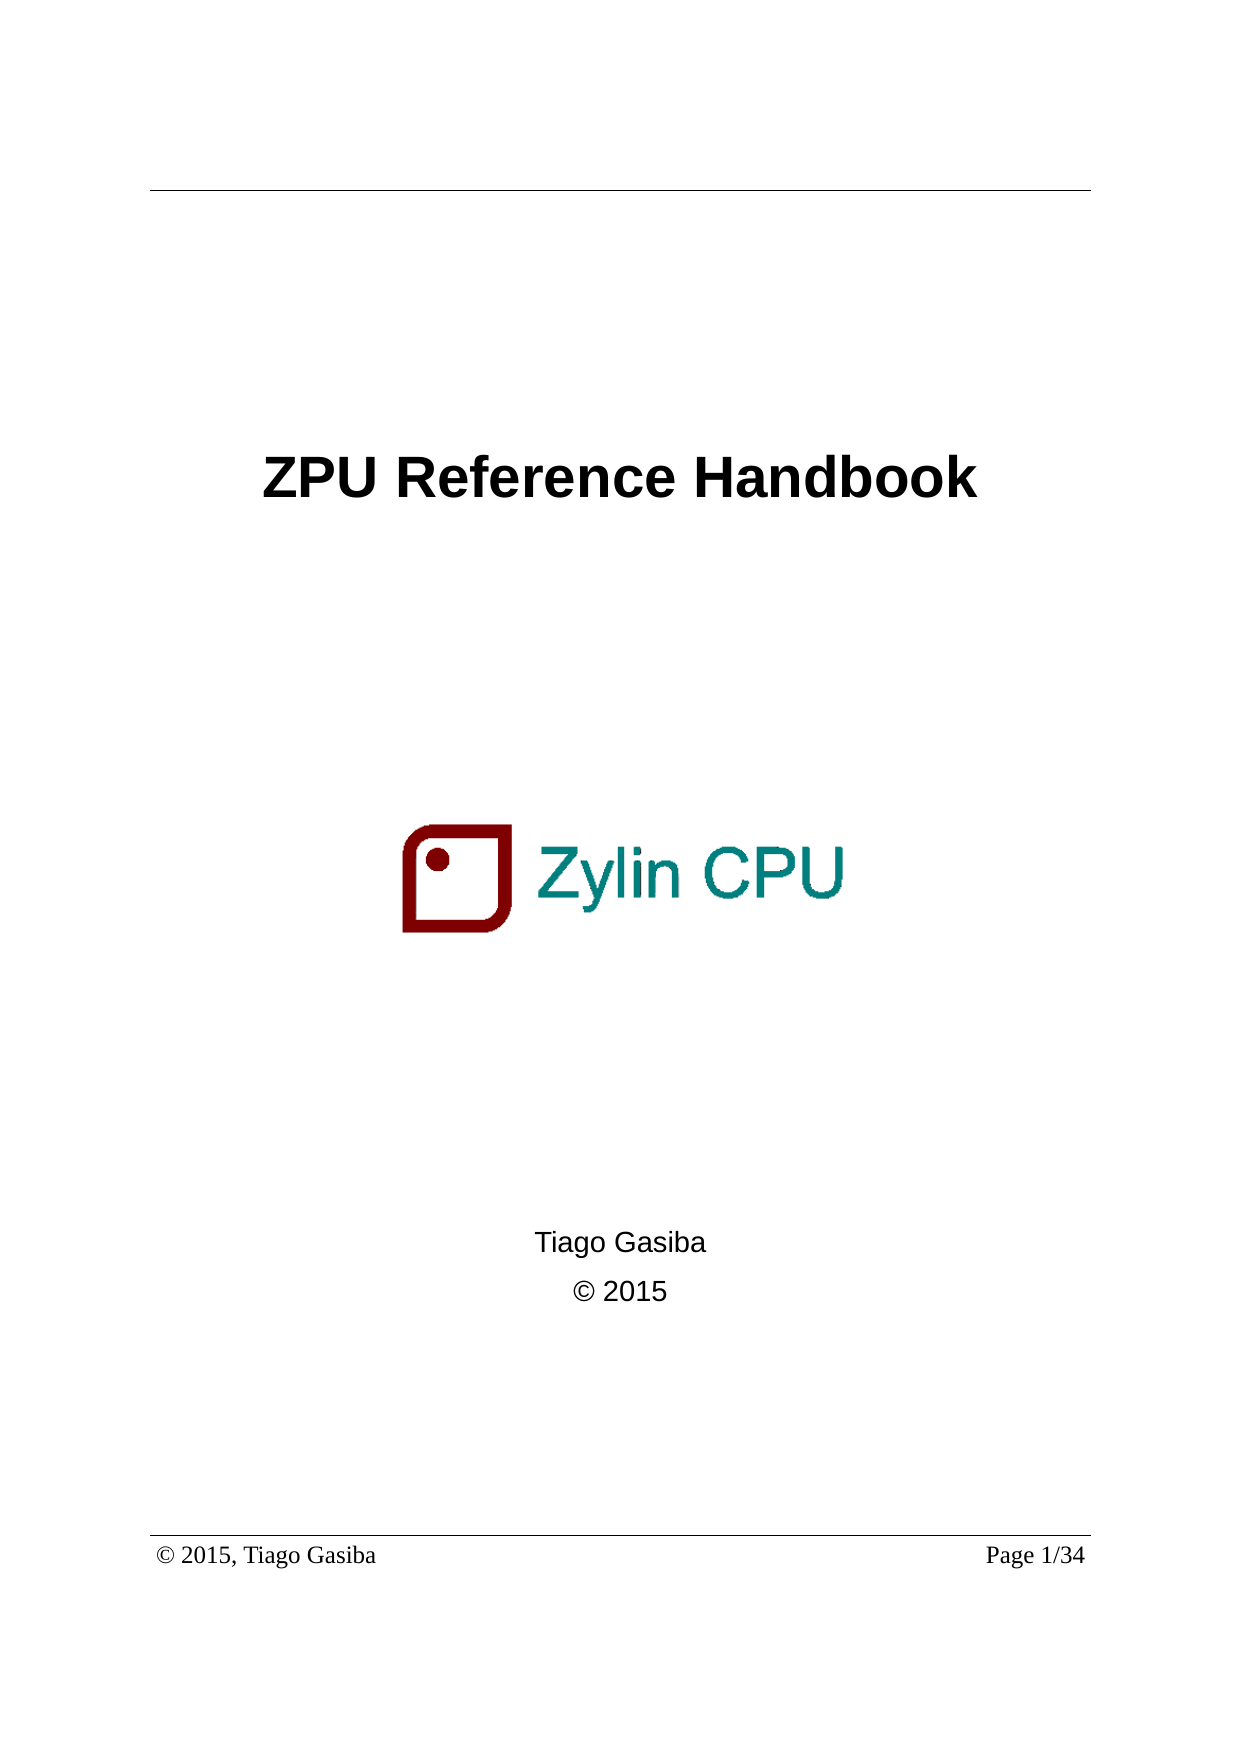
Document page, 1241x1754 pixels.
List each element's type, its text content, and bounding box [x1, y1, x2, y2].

picture [392, 816, 849, 940]
text © 2015 [150, 1274, 1091, 1307]
text Tiago Gasiba [150, 1225, 1091, 1259]
text ZPU Reference Handbook [150, 443, 1091, 510]
text ﻿ [150, 249, 1091, 278]
picture [752, 122, 1151, 185]
